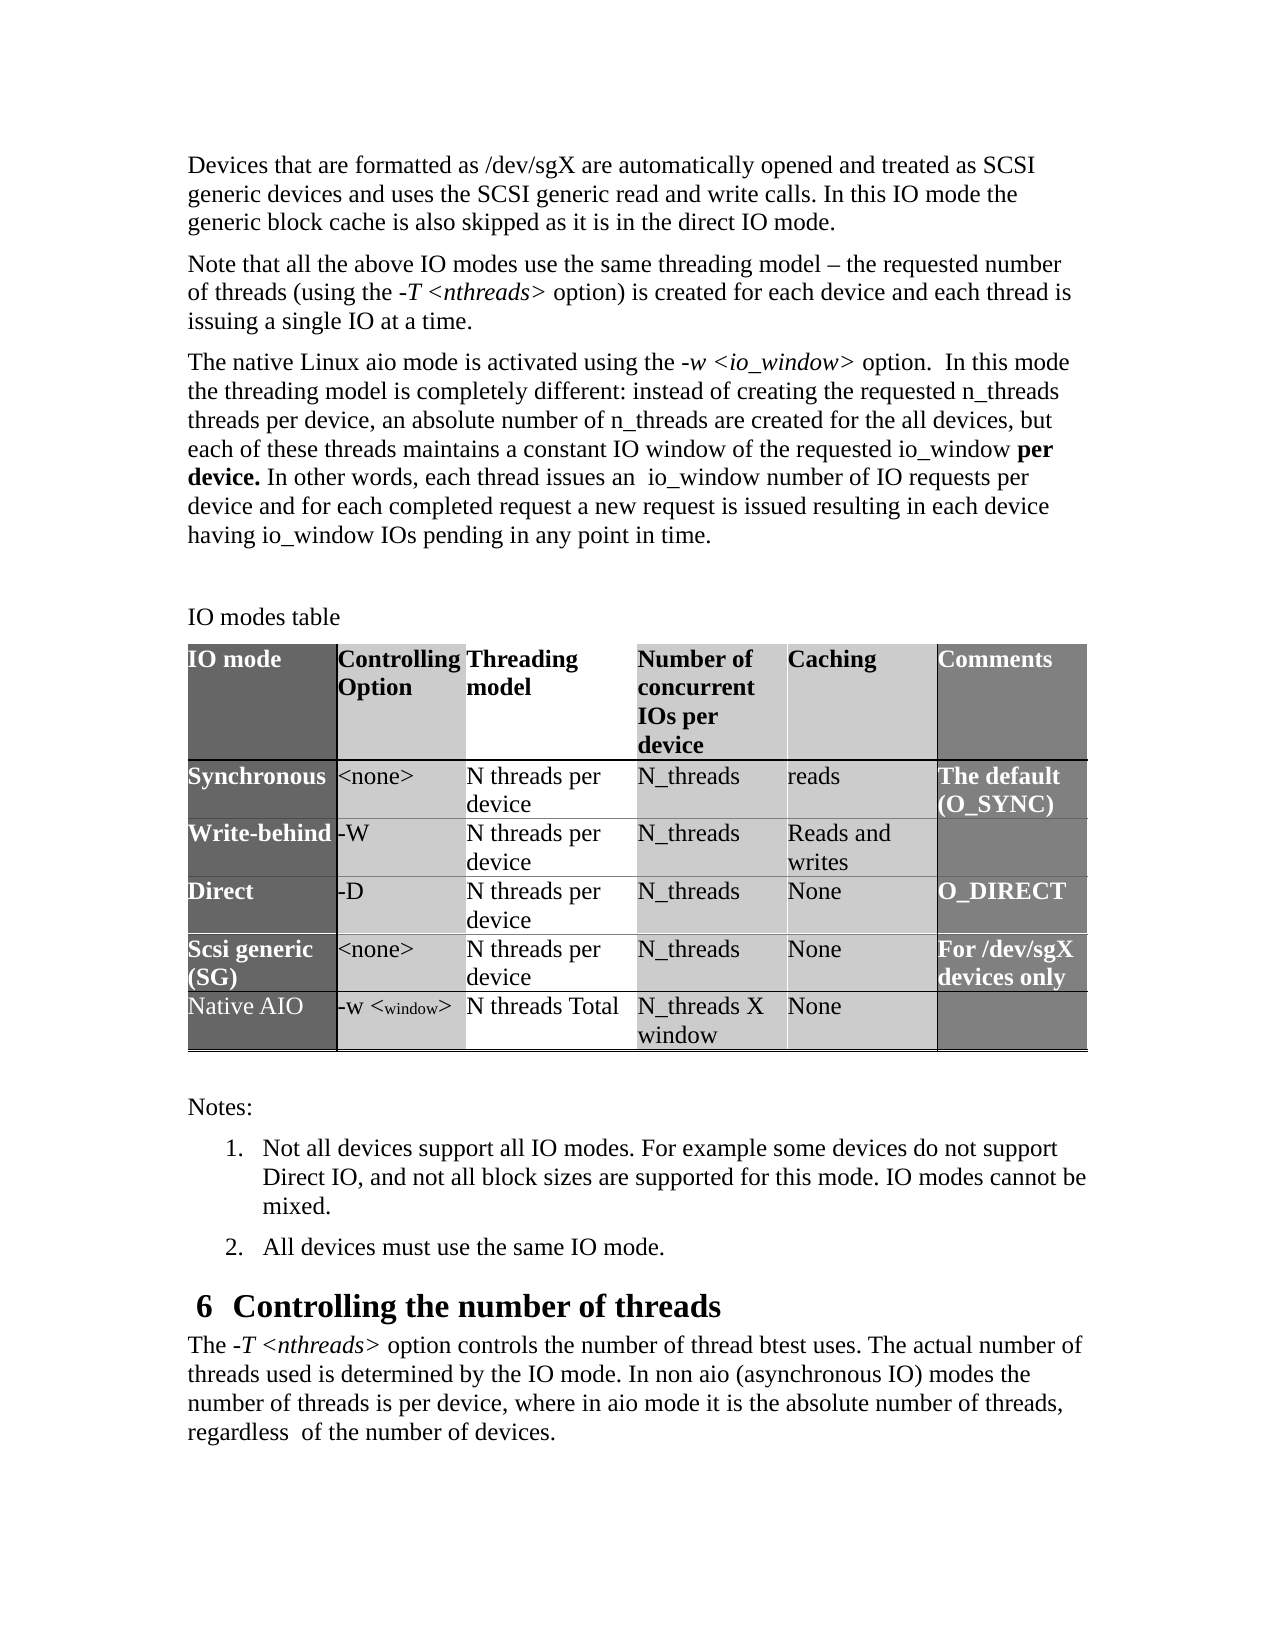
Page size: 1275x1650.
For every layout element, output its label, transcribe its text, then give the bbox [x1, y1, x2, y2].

table_cell -D [338, 877, 466, 933]
table_cell <none> [338, 935, 466, 991]
table_cell [938, 819, 1087, 876]
table_cell N threads per device [466, 877, 637, 933]
table_cell The default (O_SYNC) [938, 761, 1087, 818]
table_cell -w <window> [338, 992, 466, 1049]
table_cell O_DIRECT [938, 877, 1087, 933]
table_cell None [788, 877, 937, 933]
table_cell <none> [338, 761, 466, 818]
table_header Threading model [466, 644, 637, 759]
table_cell N_threads X window [637, 992, 787, 1049]
table_cell Synchronous [188, 761, 336, 818]
table_header IO mode [188, 644, 336, 759]
table_cell Scsi generic (SG) [188, 935, 336, 991]
table_cell N_threads [637, 819, 787, 876]
table_cell None [788, 935, 937, 991]
table_header Caching [788, 644, 937, 759]
text Note that all the above IO modes use the same threading model – the requested number of threads (using the -T <nthreads> option) is created for each device and each thread is issuing a single IO at a time. [187, 249, 1087, 335]
table_cell N_threads [637, 877, 787, 933]
table_cell N threads per device [466, 935, 637, 991]
table_header Controlling Option [338, 644, 466, 759]
table_cell For /dev/sgX devices only [938, 935, 1087, 991]
list All devices must use the same IO mode. [225, 1232, 1087, 1261]
table_header Number of concurrent IOs per device [637, 644, 787, 759]
text Devices that are formatted as /dev/sgX are automatically opened and treated as SCSI generic devices and uses the SCSI generic read and write calls. In this IO mode the generic block cache is also skipped as it is in the direct IO mode. [187, 150, 1087, 236]
table_cell Reads and writes [788, 819, 937, 876]
subtitle Controlling the number of threads [187, 1286, 1087, 1324]
table_cell [938, 992, 1087, 1049]
table_cell reads [788, 761, 937, 818]
table_header Comments [938, 644, 1087, 759]
table_cell N threads per device [466, 819, 637, 876]
list Not all devices support all IO modes. For example some devices do not support Direct IO, and not all block sizes are supported for this mode. IO modes cannot be mixed. [225, 1133, 1087, 1220]
table_cell N_threads [637, 761, 787, 818]
table_cell None [788, 992, 937, 1049]
text IO modes table [187, 602, 1087, 631]
table_cell -W [338, 819, 466, 876]
table_cell Native AIO [188, 992, 336, 1049]
text The native Linux aio mode is activated using the -w <io_window> option. In this mode the threading model is completely different: instead of creating the requested n_threads threads per device, an absolute number of n_threads are created for the all devices, but each of these threads maintains a constant IO window of the requested io_window per device. In other words, each thread issues an io_window number of IO requests per device and for each completed request a new request is issued resulting in each device having io_window IOs pending in any point in time. [187, 347, 1087, 549]
table_cell N threads per device [466, 761, 637, 818]
table_cell N threads Total [466, 992, 637, 1049]
table_cell N_threads [637, 935, 787, 991]
text The -T <nthreads> option controls the number of thread btest uses. The actual number of threads used is determined by the IO mode. In non aio (asynchronous IO) modes the number of threads is per device, where in aio mode it is the absolute number of threads, regardless of the number of devices. [187, 1331, 1087, 1446]
table_cell Direct [188, 877, 336, 933]
table_cell Write-behind [188, 819, 336, 876]
text Notes: [187, 1092, 1087, 1121]
